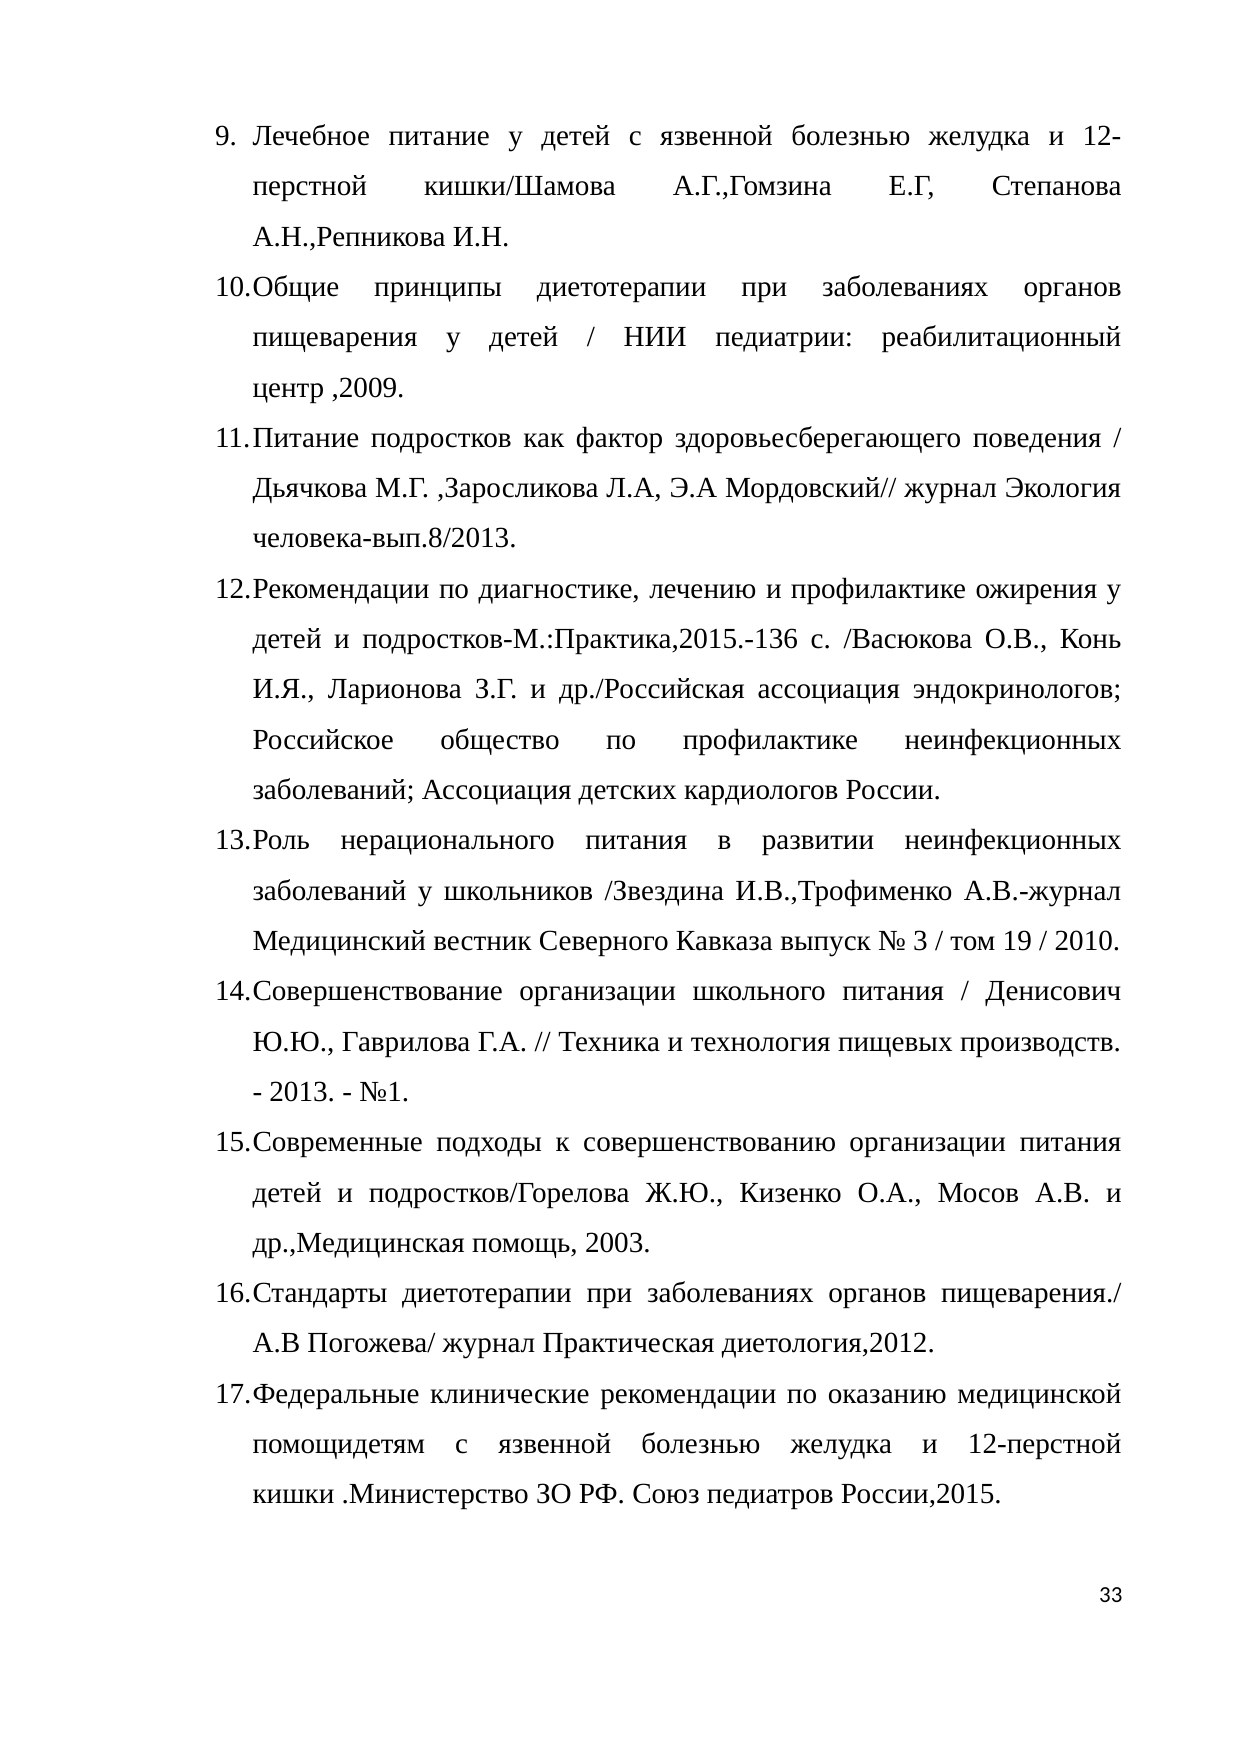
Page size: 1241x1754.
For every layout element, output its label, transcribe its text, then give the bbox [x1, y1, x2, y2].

list Роль нерационального питания в развитии неинфекционных заболеваний у школьников /Звездина И.В.,Трофименко А.В.-журнал Медицинский вестник Северного Кавказа выпуск № 3 / том 19 / 2010. [215, 822, 1122, 957]
list Общие принципы диетотерапии при заболеваниях органов пищеварения у детей / НИИ педиатрии: реабилитационный центр ,2009. [215, 269, 1122, 403]
list Стандарты диетотерапии при заболеваниях органов пищеварения./ А.В Погожева/ журнал Практическая диетология,2012. [215, 1275, 1122, 1359]
list Лечебное питание у детей с язвенной болезнью желудка и 12-перстной кишки/Шамова А.Г.,Гомзина Е.Г, Степанова А.Н.,Репникова И.Н. [215, 118, 1122, 252]
list Совершенствование организации школьного питания / Денисович Ю.Ю., Гаврилова Г.А. // Техника и технология пищевых производств. - 2013. - №1. [215, 973, 1122, 1108]
list Федеральные клинические рекомендации по оказанию медицинской помощидетям с язвенной болезнью желудка и 12-перстной кишки .Министерство ЗО РФ. Союз педиатров России,2015. [215, 1376, 1122, 1510]
list Рекомендации по диагностике, лечению и профилактике ожирения у детей и подростков-М.:Практика,2015.-136 с. /Васюкова О.В., Конь И.Я., Ларионова З.Г. и др./Российская ассоциация эндокринологов; Российское общество по профилактике неинфекционных заболеваний; Ассоциация детских кардиологов России. [215, 571, 1122, 806]
list Питание подростков как фактор здоровьесберегающего поведения / Дьячкова М.Г. ,Заросликова Л.А, Э.А Мордовский// журнал Экология человека-вып.8/2013. [215, 420, 1122, 554]
list Современные подходы к совершенствованию организации питания детей и подростков/Горелова Ж.Ю., Кизенко О.А., Мосов А.В. и др.,Медицинская помощь, 2003. [215, 1124, 1122, 1258]
